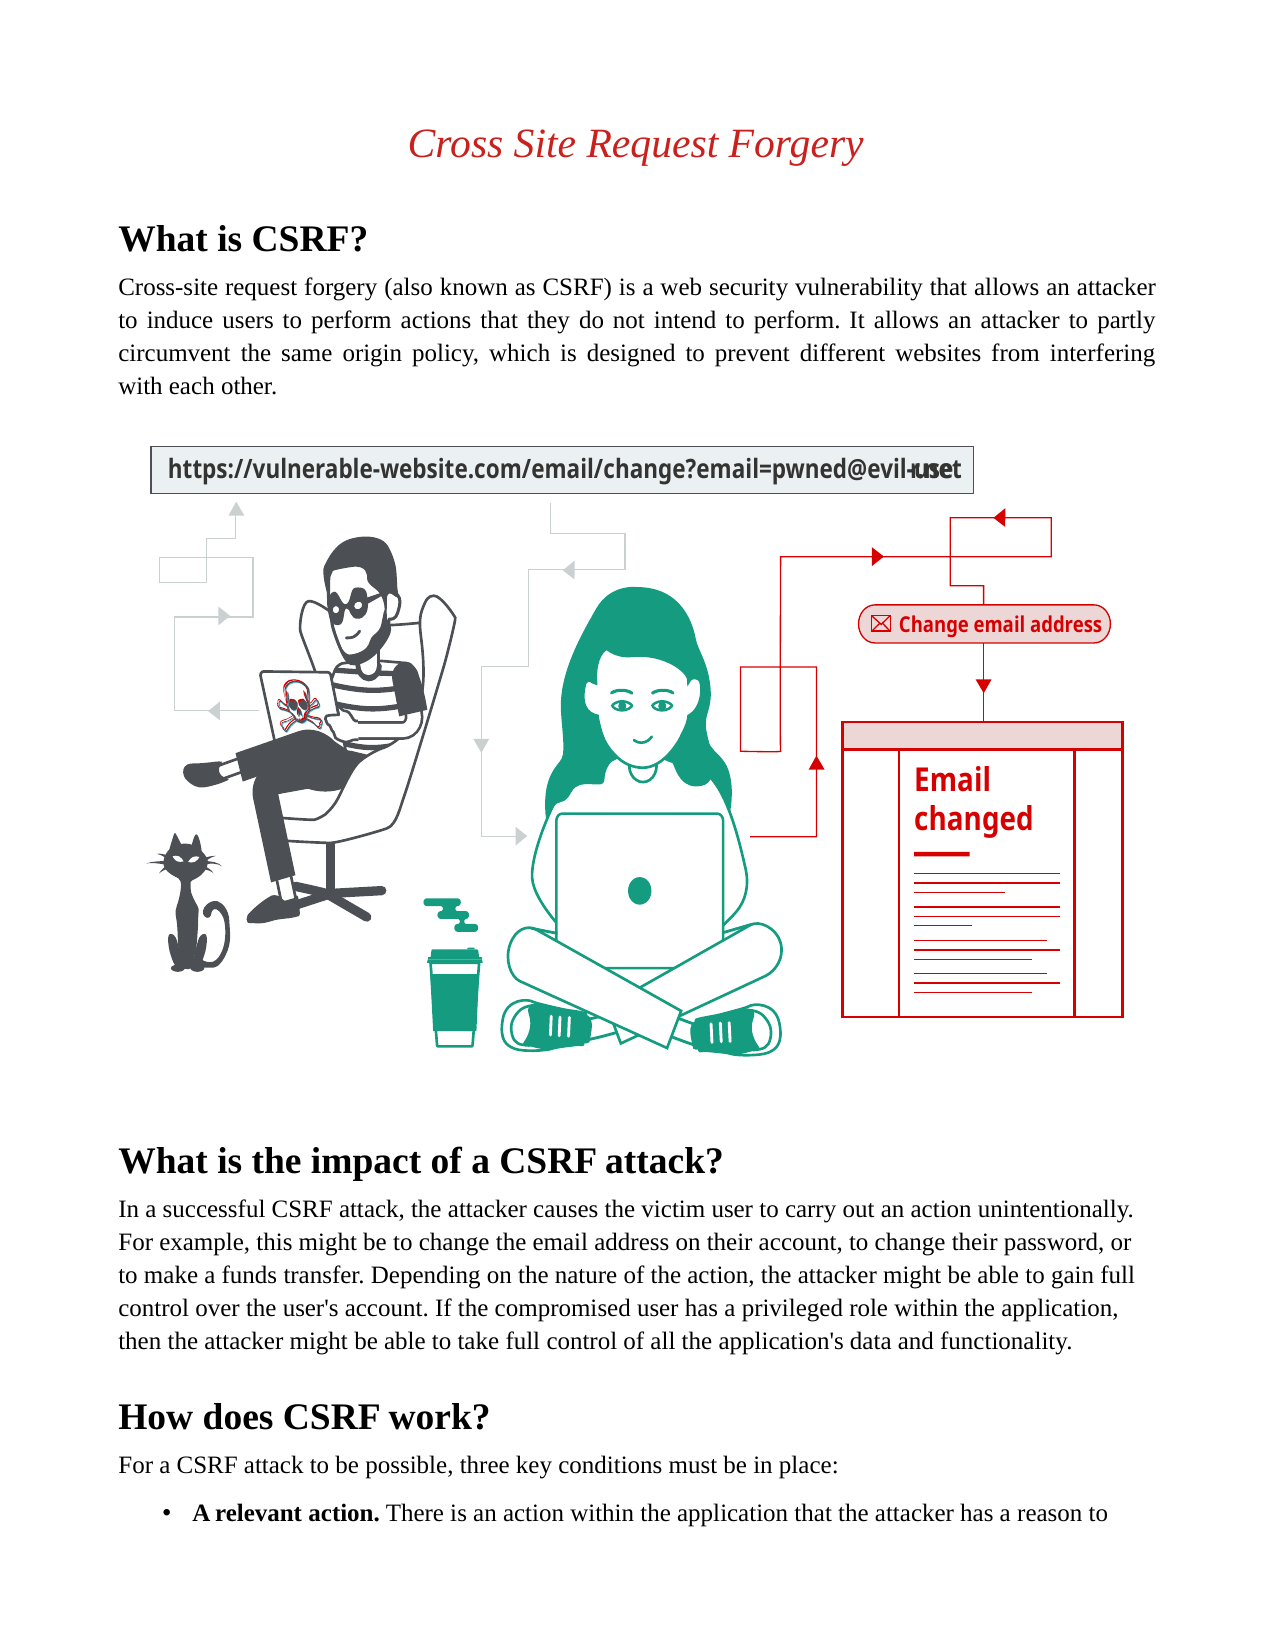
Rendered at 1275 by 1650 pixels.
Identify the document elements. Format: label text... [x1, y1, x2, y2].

subtitle How does CSRF work? [118, 1394, 1157, 1437]
text For a CSRF attack to be possible, three key conditions must be in place: [118, 1450, 1157, 1479]
subtitle What is the impact of a CSRF attack? [118, 1138, 1157, 1181]
list A relevant action. There is an action within the application that the attacker has a reason to [162, 1498, 1157, 1526]
text Cross-site request forgery (also known as CSRF) is a web security vulnerability that allows an attacker to induce users to perform actions that they do not intend to perform. It allows an attacker to partly circumvent the same origin policy, which is designed to prevent different websites from interfering with each other. [118, 272, 1157, 400]
text In a successful CSRF attack, the attacker causes the victim user to carry out an action unintentionally. For example, this might be to change the email address on their account, to change their password, or to make a funds transfer. Depending on the nature of the action, the attacker might be able to gain full control over the user's account. If the compromised user has a privileged role within the application, then the attacker might be able to take full control of all the application's data and functionality. [118, 1194, 1157, 1355]
subtitle What is CSRF? [118, 216, 1157, 259]
